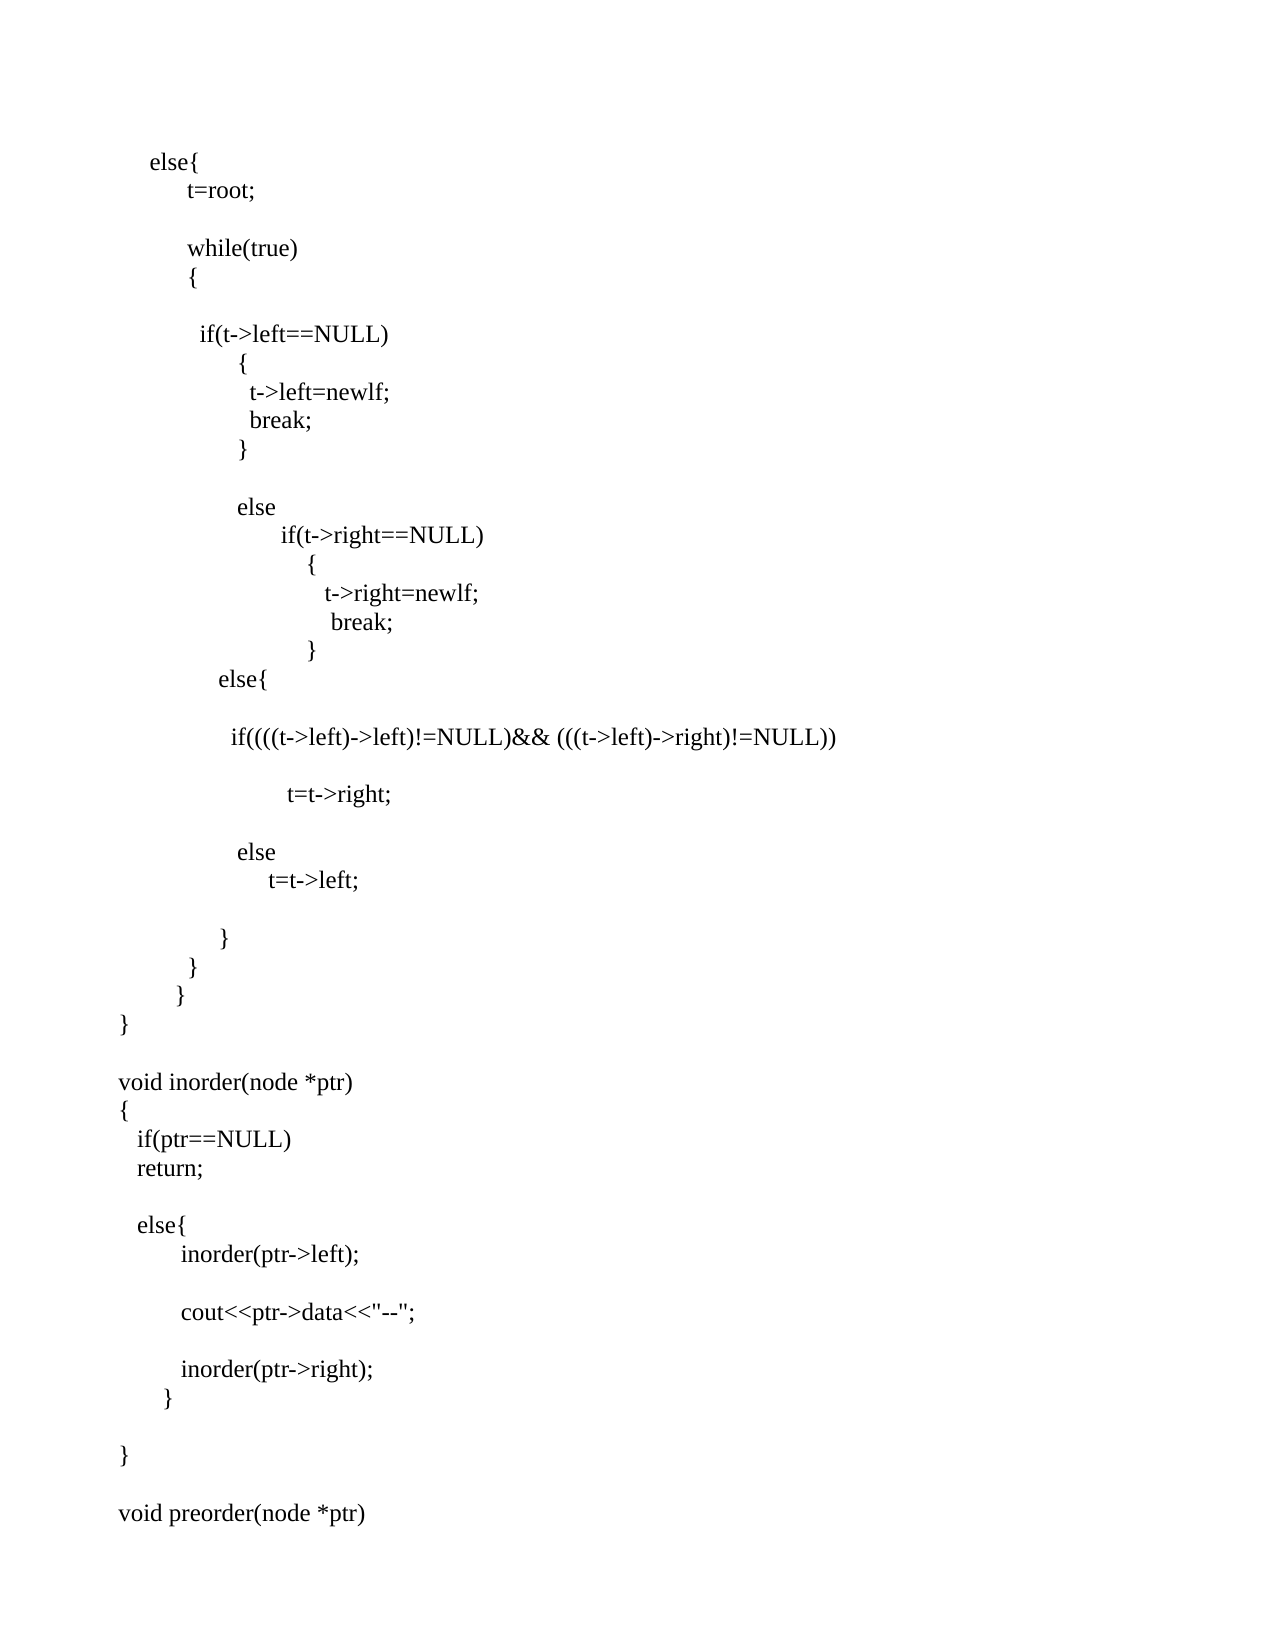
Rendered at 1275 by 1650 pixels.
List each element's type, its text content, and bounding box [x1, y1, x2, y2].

text break; [118, 607, 1157, 636]
text } [118, 1383, 1157, 1412]
text t->right=newlf; [118, 578, 1157, 607]
text else{ [118, 147, 1157, 176]
text } [118, 1009, 1157, 1038]
text t=t->left; [118, 866, 1157, 894]
text if(t->right==NULL) [118, 521, 1157, 549]
text if((((t->left)->left)!=NULL)&& (((t->left)->right)!=NULL)) [118, 722, 1157, 751]
text inorder(ptr->left); [118, 1239, 1157, 1268]
text void inorder(node *ptr) [118, 1067, 1157, 1096]
text return; [118, 1153, 1157, 1182]
text cout<<ptr->data<<"--"; [118, 1297, 1157, 1326]
text void preorder(node *ptr) [118, 1498, 1157, 1527]
text if(ptr==NULL) [118, 1124, 1157, 1153]
text } [118, 636, 1157, 664]
text else{ [118, 1211, 1157, 1239]
text else{ [118, 664, 1157, 693]
text { [118, 549, 1157, 578]
text { [118, 262, 1157, 291]
text t=root; [118, 176, 1157, 204]
text { [118, 348, 1157, 377]
text t->left=newlf; [118, 377, 1157, 406]
text { [118, 1096, 1157, 1124]
text } [118, 952, 1157, 981]
text } [118, 923, 1157, 952]
text } [118, 1441, 1157, 1469]
text } [118, 434, 1157, 463]
text } [118, 981, 1157, 1009]
text if(t->left==NULL) [118, 319, 1157, 348]
text break; [118, 406, 1157, 434]
text inorder(ptr->right); [118, 1354, 1157, 1383]
text while(true) [118, 233, 1157, 262]
text else [118, 837, 1157, 866]
text else [118, 492, 1157, 521]
text t=t->right; [118, 779, 1157, 808]
